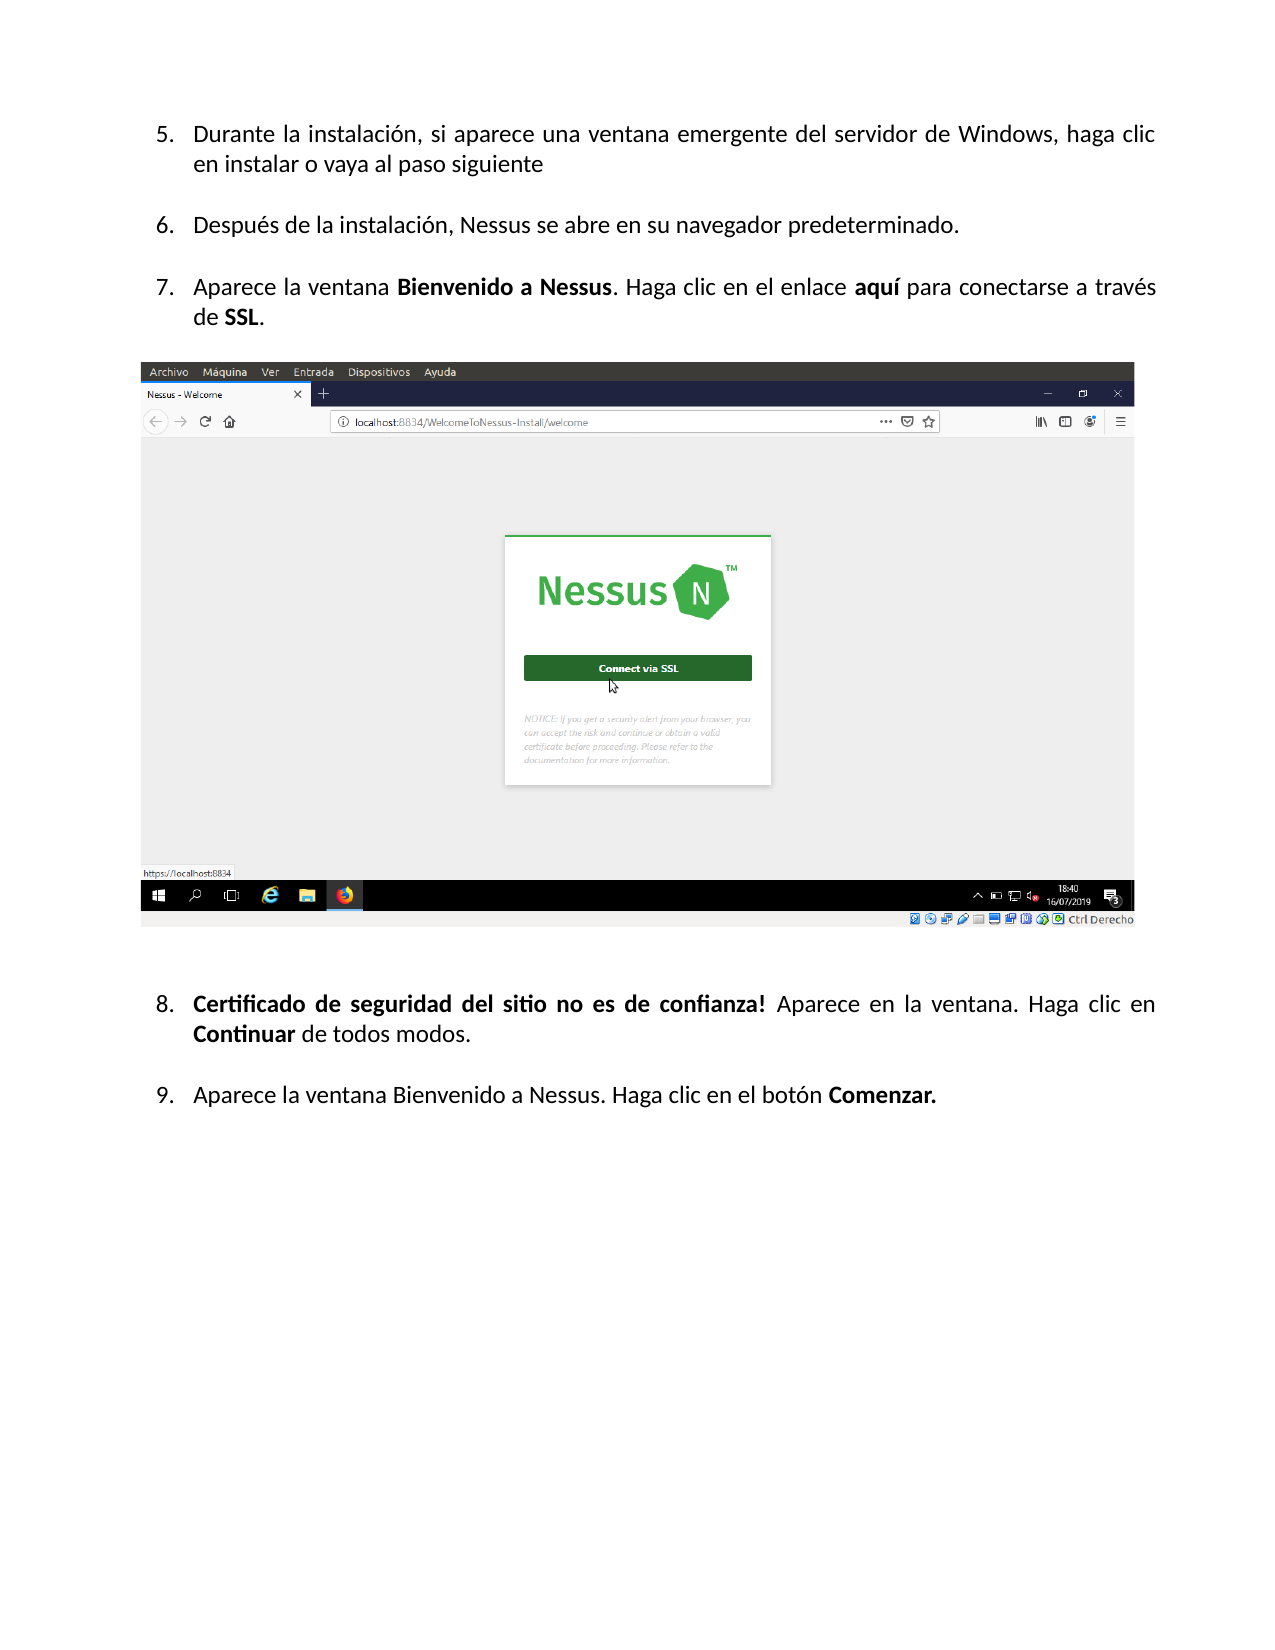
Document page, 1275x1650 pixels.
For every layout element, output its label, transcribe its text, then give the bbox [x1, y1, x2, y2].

picture [140, 362, 1135, 927]
list Durante la instalación, si aparece una ventana emergente del servidor de Windows, haga clic en instalar o vaya al paso siguiente [156, 118, 1157, 179]
list Aparece la ventana Bienvenido a Nessus. Haga clic en el enlace aquí para conectarse a través de SSL. [156, 271, 1157, 332]
list Certificado de seguridad del sitio no es de confianza! Aparece en la ventana. Haga clic en Continuar de todos modos. [156, 988, 1157, 1049]
list Aparece la ventana Bienvenido a Nessus. Haga clic en el botón Comenzar. [156, 1079, 1157, 1110]
list Después de la instalación, Nessus se abre en su navegador predeterminado. [156, 210, 1157, 240]
